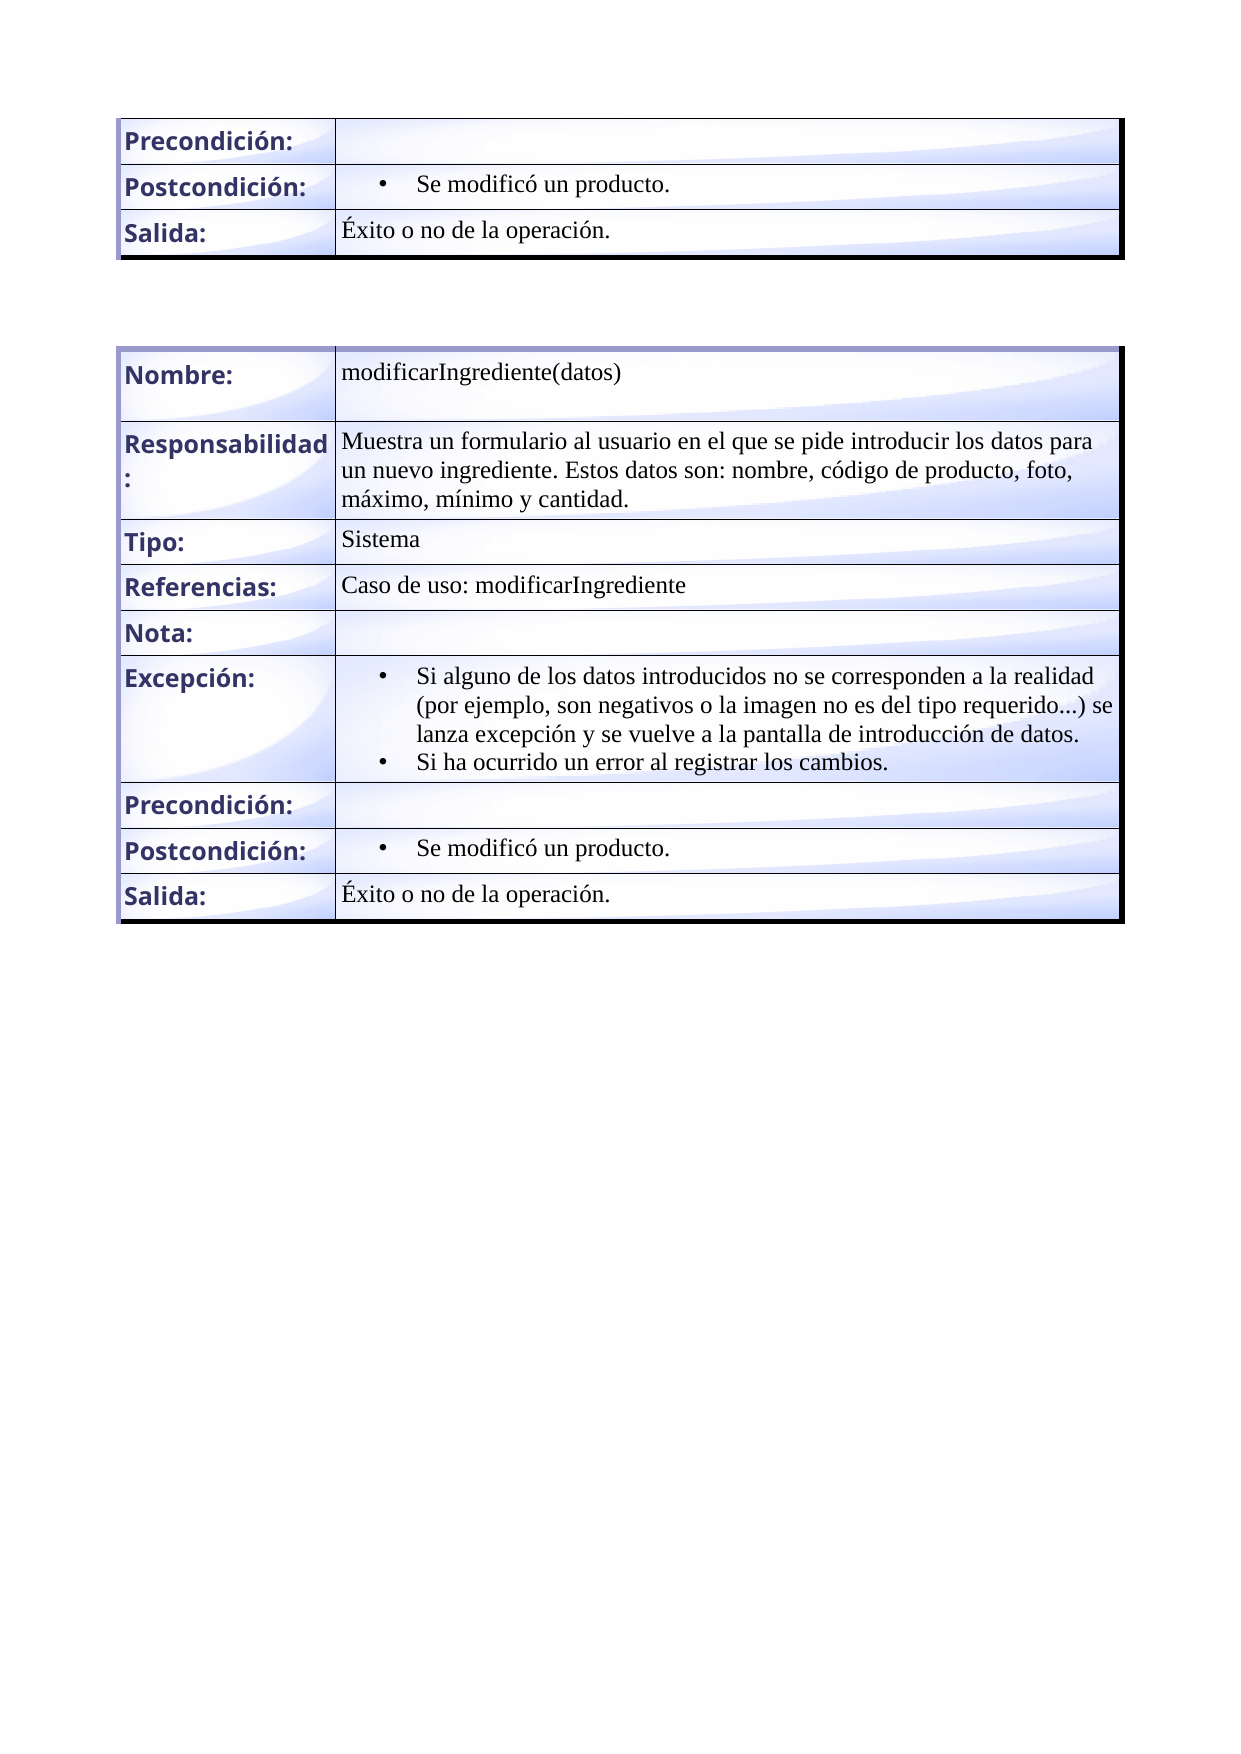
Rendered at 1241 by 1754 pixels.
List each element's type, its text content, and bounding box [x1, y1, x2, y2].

table_cell Sistema [336, 520, 1119, 564]
table_cell Responsabilidad: [121, 422, 335, 518]
table_cell Salida: [121, 210, 335, 255]
table_cell Excepción: [121, 656, 335, 782]
table_cell Muestra un formulario al usuario en el que se pide introducir los datos para un nuevo ingrediente. Estos datos son: nombre, código de producto, foto, máximo, mínimo y cantidad. [336, 422, 1119, 518]
table_cell Postcondición: [121, 829, 335, 873]
table_cell [336, 611, 1119, 655]
table_cell Nota: [121, 611, 335, 655]
table_header Nombre: [121, 352, 335, 421]
table_cell Tipo: [121, 520, 335, 564]
table_header modificarIngrediente(datos) [336, 352, 1119, 421]
table_cell Salida: [121, 874, 335, 919]
table_cell Éxito o no de la operación. [336, 210, 1119, 255]
table_cell [336, 783, 1119, 827]
table_cell Se modificó un producto. [336, 829, 1119, 873]
table_cell Precondición: [121, 119, 335, 164]
table_cell Si alguno de los datos introducidos no se corresponden a la realidad (por ejemplo, son negativos o la imagen no es del tipo requerido...) se lanza excepción y se vuelve a la pantalla de introducción de datos. Si ha ocurrido un error al registrar los cambios. [336, 656, 1119, 782]
table_cell Referencias: [121, 565, 335, 610]
table_cell Caso de uso: modificarIngrediente [336, 565, 1119, 610]
table_cell Postcondición: [121, 165, 335, 209]
table_cell Se modificó un producto. [336, 165, 1119, 209]
table_cell Éxito o no de la operación. [336, 874, 1119, 919]
table_cell [336, 119, 1119, 164]
table_cell Precondición: [121, 783, 335, 827]
